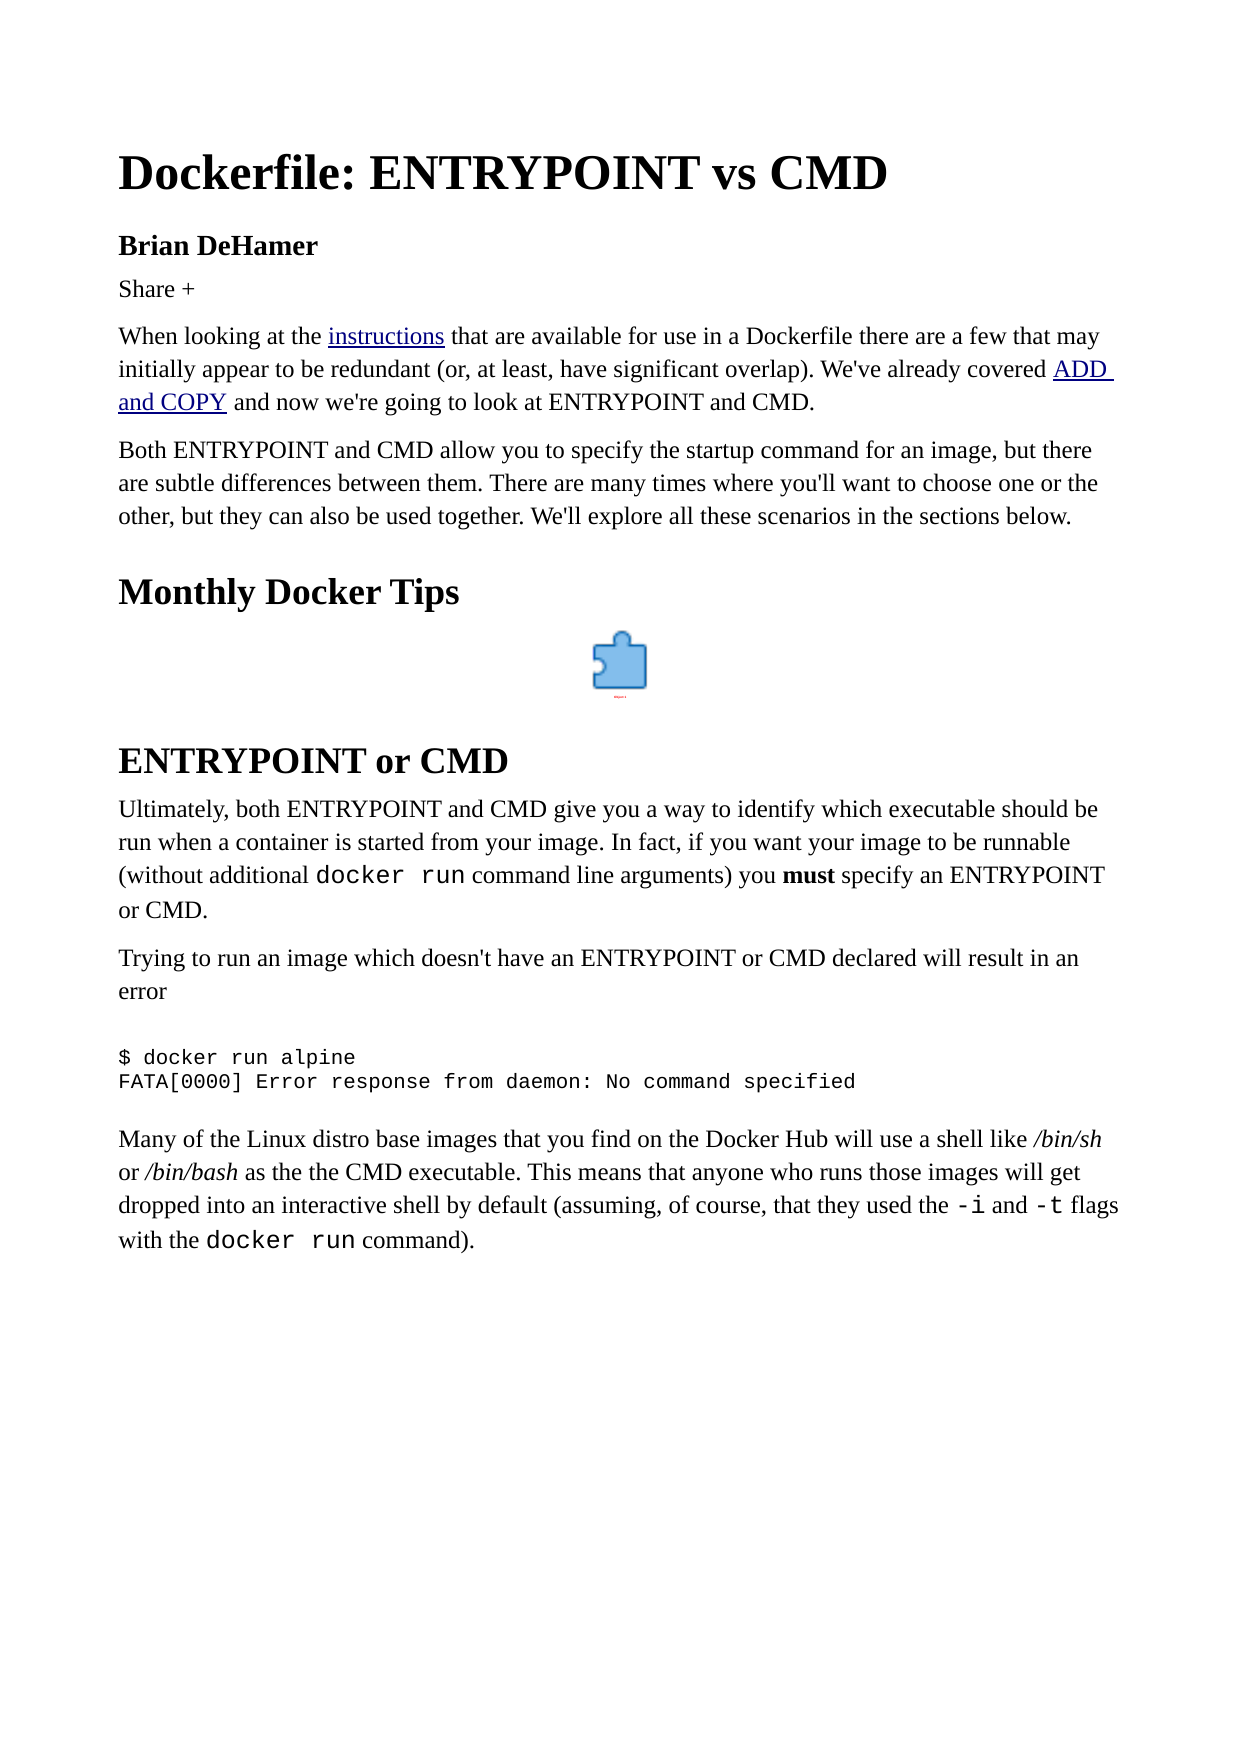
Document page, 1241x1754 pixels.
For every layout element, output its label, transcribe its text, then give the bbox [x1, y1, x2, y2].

text Both ENTRYPOINT and CMD allow you to specify the startup command for an image, but there are subtle differences between them. There are many times where you'll want to choose one or the other, but they can also be used together. We'll explore all these scenarios in the sections below. [118, 435, 1122, 530]
text When looking at the instructions that are available for use in a Dockerfile there are a few that may initially appear to be redundant (or, at least, have significant overlap). We've already covered ADD and COPY and now we're going to look at ENTRYPOINT and CMD. [118, 321, 1122, 416]
subtitle Monthly Docker Tips [118, 569, 1122, 613]
subtitle Brian DeHamer [118, 228, 1122, 261]
text Many of the Linux distro base images that you find on the Docker Hub will use a shell like /bin/sh or /bin/bash as the the CMD executable. This means that anyone who runs those images will get dropped into an interactive shell by default (assuming, of course, that they used the -i and -t flags with the docker run command). [118, 1124, 1122, 1256]
subtitle ENTRYPOINT or CMD [118, 738, 1122, 782]
text Ultimately, both ENTRYPOINT and CMD give you a way to identify which executable should be run when a container is started from your image. In fact, if you want your image to be runnable (without additional docker run command line arguments) you must specify an ENTRYPOINT or CMD. [118, 794, 1122, 924]
text FATA[0000] Error response from daemon: No command specified [118, 1071, 1122, 1094]
text Trying to run an image which doesn't have an ENTRYPOINT or CMD declared will result in an error [118, 943, 1122, 1004]
text Share + [118, 274, 1122, 302]
text $ docker run alpine [118, 1047, 1122, 1071]
subtitle Dockerfile: ENTRYPOINT vs CMD [118, 143, 1122, 201]
